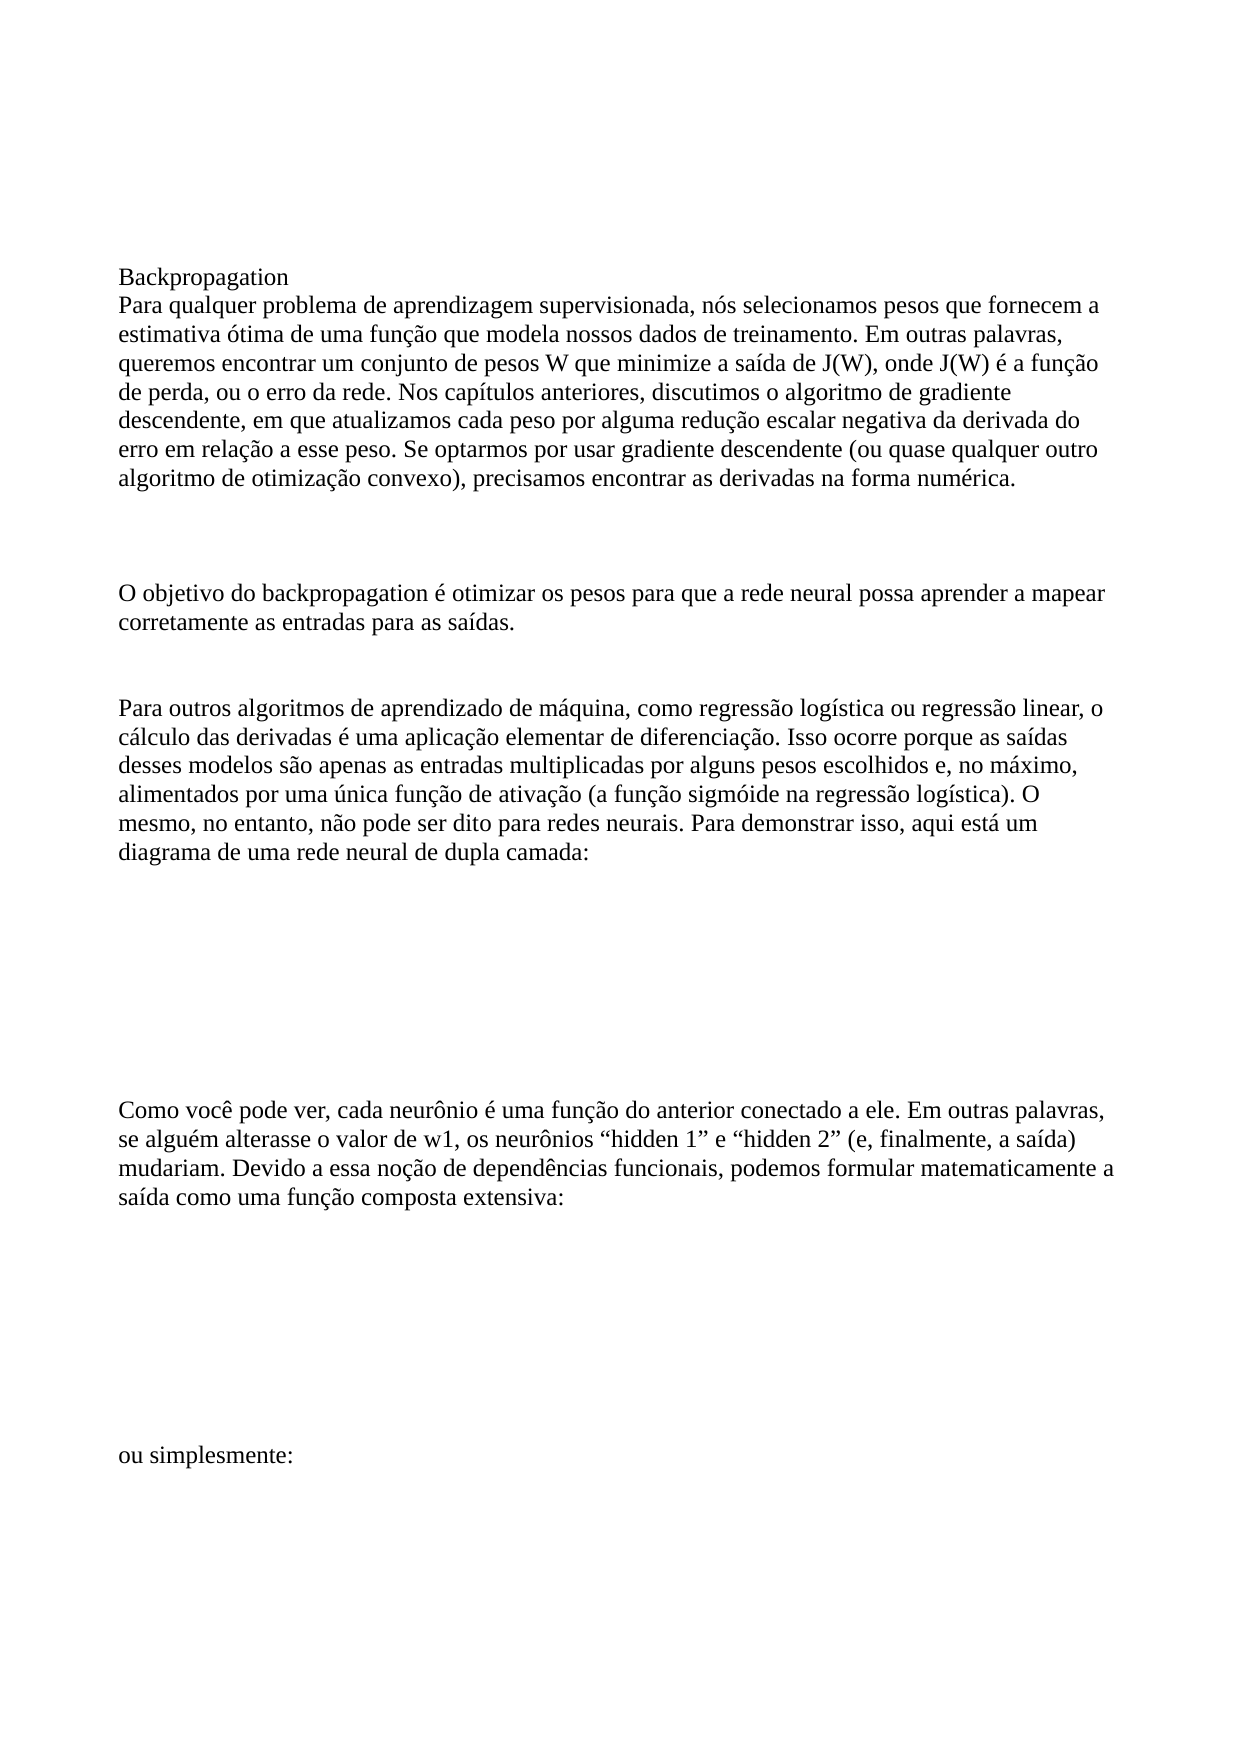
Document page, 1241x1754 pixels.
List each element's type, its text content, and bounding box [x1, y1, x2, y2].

text O objetivo do backpropagation é otimizar os pesos para que a rede neural possa aprender a mapear corretamente as entradas para as saídas. [118, 578, 1122, 636]
text Como você pode ver, cada neurônio é uma função do anterior conectado a ele. Em outras palavras, se alguém alterasse o valor de w1, os neurônios “hidden 1” e “hidden 2” (e, finalmente, a saída) mudariam. Devido a essa noção de dependências funcionais, podemos formular matematicamente a saída como uma função composta extensiva: [118, 1096, 1122, 1211]
text Backpropagation [118, 262, 1122, 291]
text ou simplesmente: [118, 1441, 1122, 1469]
text Para qualquer problema de aprendizagem supervisionada, nós selecionamos pesos que fornecem a estimativa ótima de uma função que modela nossos dados de treinamento. Em outras palavras, queremos encontrar um conjunto de pesos W que minimize a saída de J(W), onde J(W) é a função de perda, ou o erro da rede. Nos capítulos anteriores, discutimos o algoritmo de gradiente descendente, em que atualizamos cada peso por alguma redução escalar negativa da derivada do erro em relação a esse peso. Se optarmos por usar gradiente descendente (ou quase qualquer outro algoritmo de otimização convexo), precisamos encontrar as derivadas na forma numérica. [118, 291, 1122, 492]
text Para outros algoritmos de aprendizado de máquina, como regressão logística ou regressão linear, o cálculo das derivadas é uma aplicação elementar de diferenciação. Isso ocorre porque as saídas desses modelos são apenas as entradas multiplicadas por alguns pesos escolhidos e, no máximo, alimentados por uma única função de ativação (a função sigmóide na regressão logística). O mesmo, no entanto, não pode ser dito para redes neurais. Para demonstrar isso, aqui está um diagrama de uma rede neural de dupla camada: [118, 693, 1122, 866]
